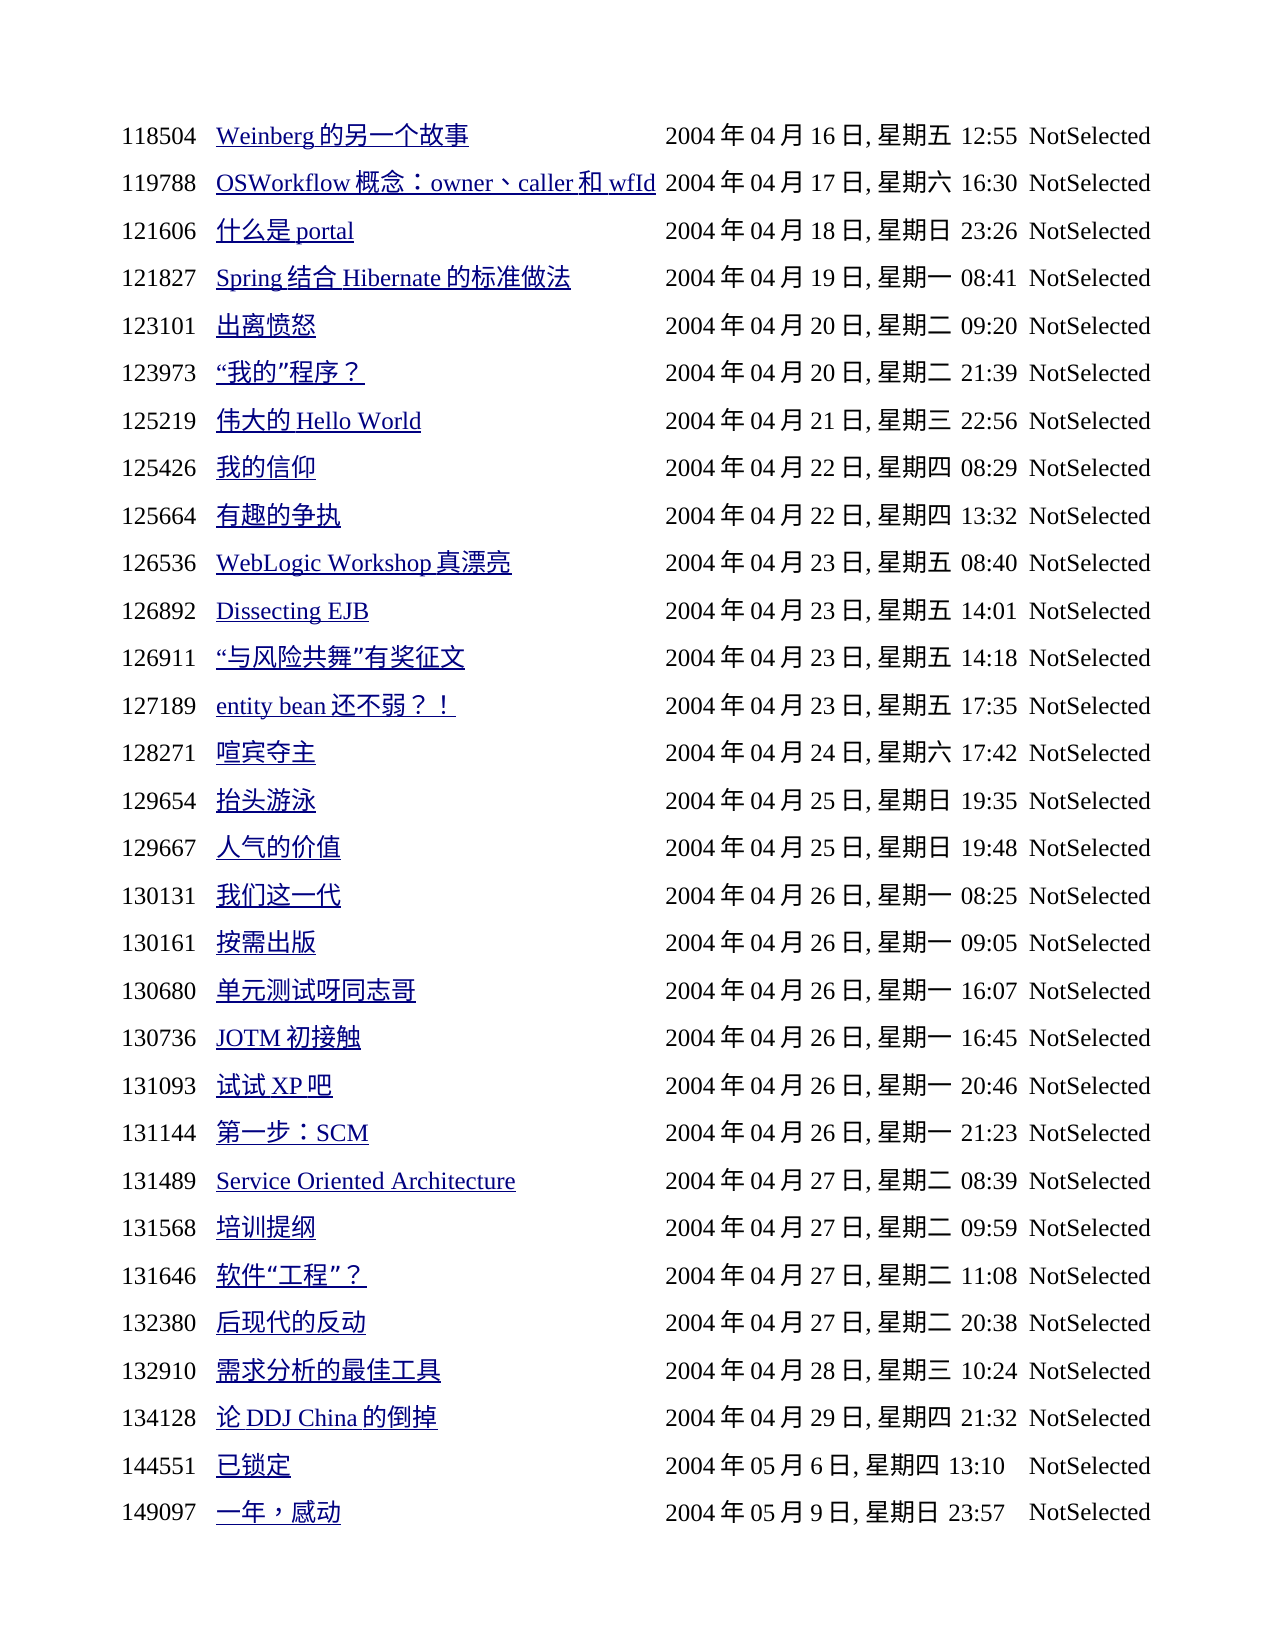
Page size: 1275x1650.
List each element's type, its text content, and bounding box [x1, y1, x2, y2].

table_cell 131568 [118, 1211, 213, 1258]
table_cell NotSelected [1026, 878, 1157, 926]
table_cell 2004年04月19日, 星期一 08:41 [662, 261, 1026, 308]
table_cell NotSelected [1026, 1258, 1157, 1306]
table_cell 2004年04月25日, 星期日 19:35 [662, 783, 1026, 831]
table_cell 144551 [118, 1448, 213, 1496]
table_cell 2004年04月22日, 星期四 08:29 [662, 451, 1026, 498]
table_cell 130131 [118, 878, 213, 926]
table_cell 什么是portal [213, 213, 662, 261]
table_cell 后现代的反动 [213, 1306, 662, 1353]
table_cell 2004年04月27日, 星期二 08:39 [662, 1163, 1026, 1211]
table_cell 一年，感动 [213, 1496, 662, 1531]
table_cell 培训提纲 [213, 1211, 662, 1258]
table_cell 2004年04月23日, 星期五 17:35 [662, 688, 1026, 736]
table_cell “与风险共舞”有奖征文 [213, 641, 662, 688]
table_cell entity bean还不弱？！ [213, 688, 662, 736]
table_cell “我的”程序？ [213, 356, 662, 403]
table_cell NotSelected [1026, 166, 1157, 213]
table_cell 我的信仰 [213, 451, 662, 498]
table_cell NotSelected [1026, 308, 1157, 356]
table_cell 126536 [118, 546, 213, 593]
table_cell NotSelected [1026, 593, 1157, 641]
table_cell 125664 [118, 498, 213, 546]
table_cell NotSelected [1026, 1116, 1157, 1163]
table_cell Dissecting EJB [213, 593, 662, 641]
table_cell 129667 [118, 831, 213, 878]
table_cell 2004年04月18日, 星期日 23:26 [662, 213, 1026, 261]
table_cell 2004年04月23日, 星期五 14:01 [662, 593, 1026, 641]
table_cell Spring结合Hibernate的标准做法 [213, 261, 662, 308]
table_cell 2004年04月17日, 星期六 16:30 [662, 166, 1026, 213]
table_cell 已锁定 [213, 1448, 662, 1496]
table_cell 2004年04月21日, 星期三 22:56 [662, 403, 1026, 451]
table_cell NotSelected [1026, 213, 1157, 261]
table_cell 2004年05月9日, 星期日 23:57 [662, 1496, 1026, 1531]
table_cell NotSelected [1026, 736, 1157, 783]
table_cell 2004年04月16日, 星期五 12:55 [662, 118, 1026, 166]
table_cell 2004年04月27日, 星期二 20:38 [662, 1306, 1026, 1353]
table_cell 131646 [118, 1258, 213, 1306]
table_cell 2004年04月26日, 星期一 16:45 [662, 1021, 1026, 1068]
table_cell 2004年04月27日, 星期二 11:08 [662, 1258, 1026, 1306]
table_cell 134128 [118, 1401, 213, 1448]
table_cell NotSelected [1026, 546, 1157, 593]
table_cell 121606 [118, 213, 213, 261]
table_cell 129654 [118, 783, 213, 831]
table_cell 118504 [118, 118, 213, 166]
table_cell NotSelected [1026, 641, 1157, 688]
table_cell 125426 [118, 451, 213, 498]
table_cell 软件“工程”？ [213, 1258, 662, 1306]
table_cell 喧宾夺主 [213, 736, 662, 783]
table_cell 2004年04月20日, 星期二 09:20 [662, 308, 1026, 356]
table_cell 131489 [118, 1163, 213, 1211]
table_cell NotSelected [1026, 1068, 1157, 1116]
table_cell 131144 [118, 1116, 213, 1163]
table_cell JOTM初接触 [213, 1021, 662, 1068]
table_cell 出离愤怒 [213, 308, 662, 356]
table_cell 伟大的Hello World [213, 403, 662, 451]
table_cell NotSelected [1026, 498, 1157, 546]
table_cell NotSelected [1026, 118, 1157, 166]
table_cell NotSelected [1026, 1021, 1157, 1068]
table_cell OSWorkflow概念：owner、caller和wfId [213, 166, 662, 213]
table_cell 2004年04月26日, 星期一 21:23 [662, 1116, 1026, 1163]
table_cell 单元测试呀同志哥 [213, 973, 662, 1021]
table_cell 2004年04月26日, 星期一 09:05 [662, 926, 1026, 973]
table_cell NotSelected [1026, 1306, 1157, 1353]
table_cell NotSelected [1026, 1353, 1157, 1401]
table_cell 人气的价值 [213, 831, 662, 878]
table_cell 2004年04月25日, 星期日 19:48 [662, 831, 1026, 878]
table_cell 125219 [118, 403, 213, 451]
table_cell 2004年04月26日, 星期一 08:25 [662, 878, 1026, 926]
table_cell Service Oriented Architecture [213, 1163, 662, 1211]
table_cell 121827 [118, 261, 213, 308]
table_cell 需求分析的最佳工具 [213, 1353, 662, 1401]
table_cell NotSelected [1026, 1211, 1157, 1258]
table_cell 第一步：SCM [213, 1116, 662, 1163]
table_cell 2004年04月22日, 星期四 13:32 [662, 498, 1026, 546]
table_cell 2004年04月24日, 星期六 17:42 [662, 736, 1026, 783]
table_cell NotSelected [1026, 973, 1157, 1021]
table_cell 我们这一代 [213, 878, 662, 926]
table_cell NotSelected [1026, 1496, 1157, 1531]
table_cell 2004年04月23日, 星期五 14:18 [662, 641, 1026, 688]
table_cell 126892 [118, 593, 213, 641]
table_cell NotSelected [1026, 261, 1157, 308]
table_cell NotSelected [1026, 783, 1157, 831]
table_cell 2004年04月23日, 星期五 08:40 [662, 546, 1026, 593]
table_cell NotSelected [1026, 356, 1157, 403]
table_cell 2004年04月20日, 星期二 21:39 [662, 356, 1026, 403]
table_cell 有趣的争执 [213, 498, 662, 546]
table_cell 按需出版 [213, 926, 662, 973]
table_cell 123101 [118, 308, 213, 356]
table_cell NotSelected [1026, 1448, 1157, 1496]
table_cell 126911 [118, 641, 213, 688]
table_cell 130161 [118, 926, 213, 973]
table_cell 2004年04月29日, 星期四 21:32 [662, 1401, 1026, 1448]
table_cell 132380 [118, 1306, 213, 1353]
table_cell WebLogic Workshop真漂亮 [213, 546, 662, 593]
table_cell 149097 [118, 1496, 213, 1531]
table_cell 127189 [118, 688, 213, 736]
table_cell 130736 [118, 1021, 213, 1068]
table_cell 130680 [118, 973, 213, 1021]
table_cell NotSelected [1026, 403, 1157, 451]
table_cell 2004年04月27日, 星期二 09:59 [662, 1211, 1026, 1258]
table_cell 132910 [118, 1353, 213, 1401]
table_cell NotSelected [1026, 688, 1157, 736]
table_cell NotSelected [1026, 831, 1157, 878]
table_cell NotSelected [1026, 1401, 1157, 1448]
table_cell 论DDJ China的倒掉 [213, 1401, 662, 1448]
table_cell 119788 [118, 166, 213, 213]
table_cell NotSelected [1026, 451, 1157, 498]
table_cell 2004年05月6日, 星期四 13:10 [662, 1448, 1026, 1496]
table_cell Weinberg的另一个故事 [213, 118, 662, 166]
table_cell NotSelected [1026, 1163, 1157, 1211]
table_cell 123973 [118, 356, 213, 403]
table_cell 131093 [118, 1068, 213, 1116]
table_cell NotSelected [1026, 926, 1157, 973]
table_cell 试试XP吧 [213, 1068, 662, 1116]
table_cell 2004年04月26日, 星期一 20:46 [662, 1068, 1026, 1116]
table_cell 2004年04月26日, 星期一 16:07 [662, 973, 1026, 1021]
table_cell 抬头游泳 [213, 783, 662, 831]
table_cell 128271 [118, 736, 213, 783]
table_cell 2004年04月28日, 星期三 10:24 [662, 1353, 1026, 1401]
